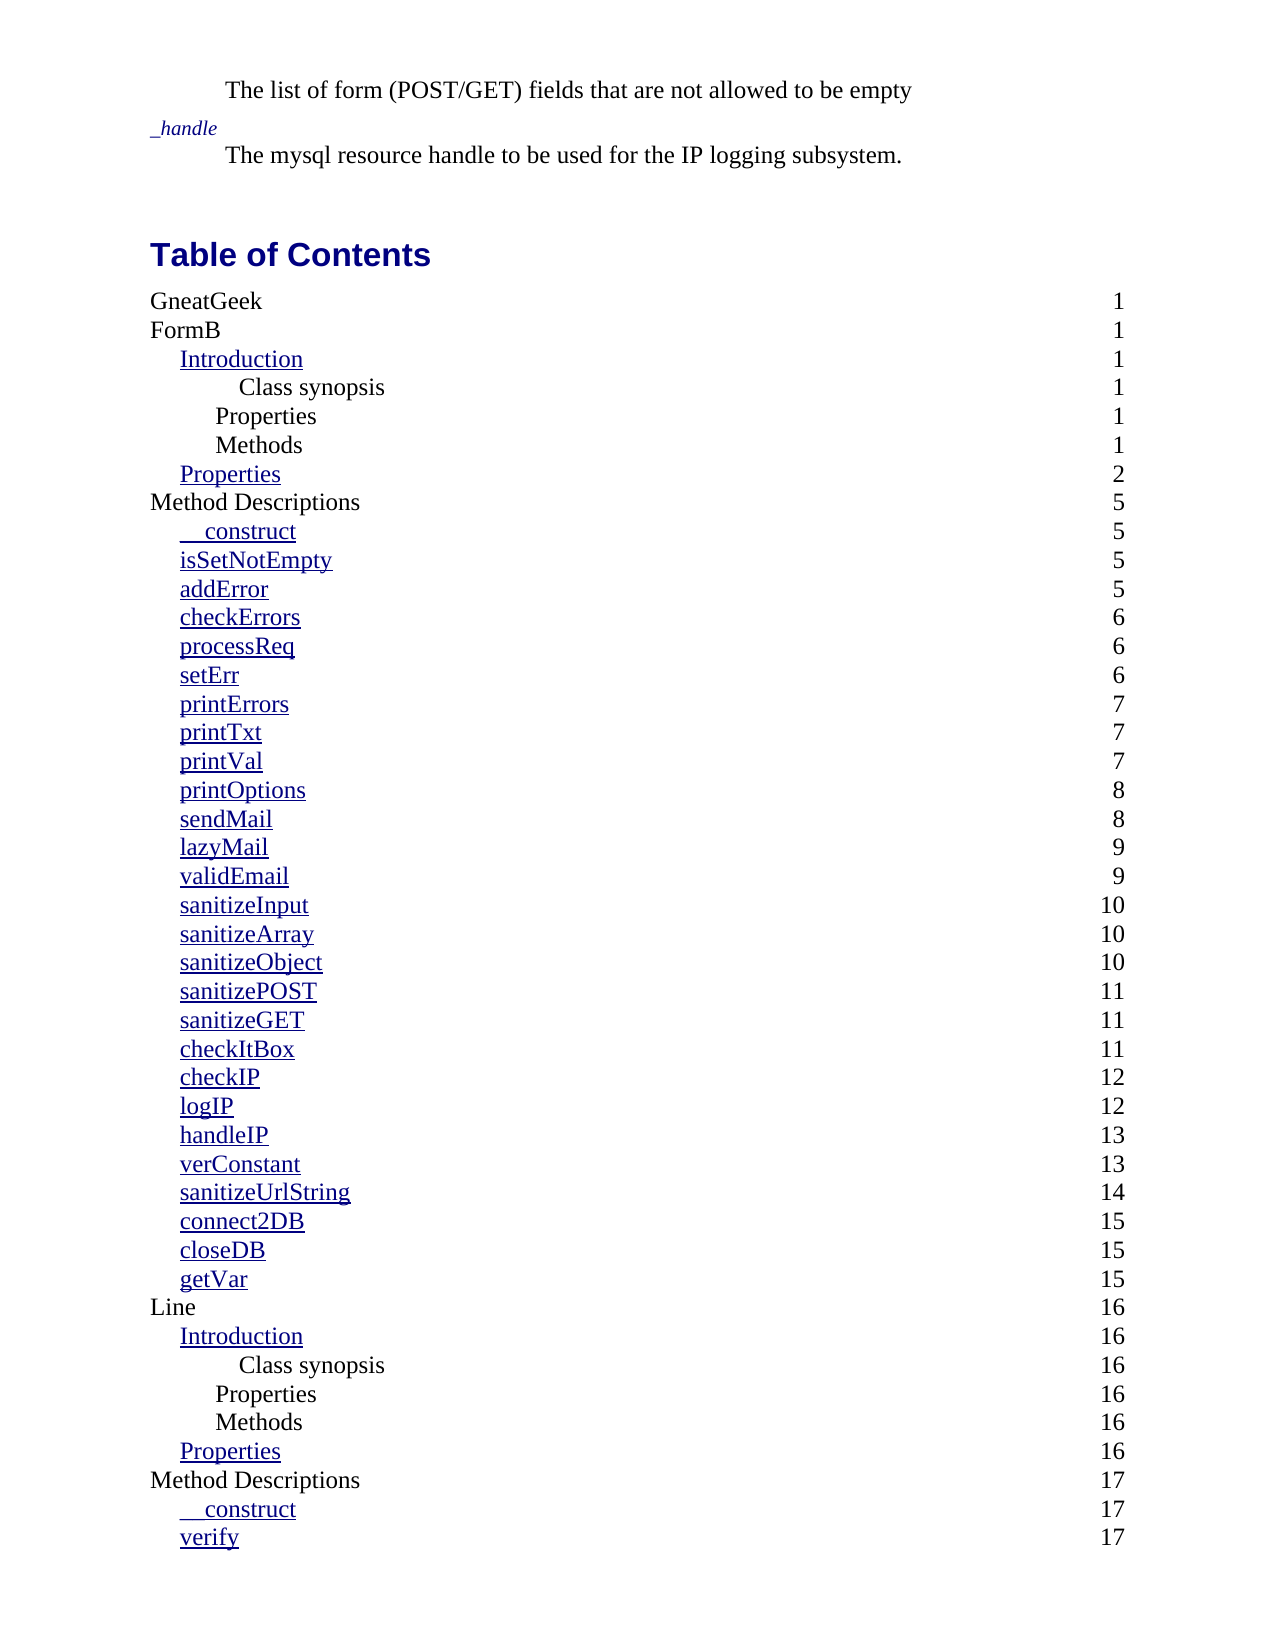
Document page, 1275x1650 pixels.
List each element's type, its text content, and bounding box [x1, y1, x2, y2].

text validEmail 9 [179, 861, 1125, 890]
text setErr 6 [179, 660, 1125, 689]
text sanitizeArray 10 [179, 919, 1125, 947]
text _handle [150, 116, 1125, 140]
text handleIP 13 [179, 1120, 1125, 1149]
text Line 16 [150, 1292, 1125, 1321]
text getVar 15 [179, 1264, 1125, 1292]
text Table of Contents [150, 235, 1125, 274]
text Method Descriptions 5 [150, 487, 1125, 516]
text Class synopsis 16 [238, 1350, 1125, 1379]
text verify 17 [179, 1522, 1125, 1551]
text addError 5 [179, 574, 1125, 602]
text printOptions 8 [179, 775, 1125, 804]
text __construct 17 [179, 1494, 1125, 1522]
text sanitizeUrlString 14 [179, 1177, 1125, 1206]
text Methods 1 [209, 430, 1125, 459]
text The mysql resource handle to be used for the IP logging subsystem. [150, 140, 1125, 169]
text closeDB 15 [179, 1235, 1125, 1264]
text connect2DB 15 [179, 1206, 1125, 1235]
text Properties 16 [179, 1436, 1125, 1465]
text lazyMail 9 [179, 832, 1125, 861]
text FormB 1 [150, 315, 1125, 344]
text Introduction 1 [179, 344, 1125, 372]
text printTxt 7 [179, 717, 1125, 746]
text printErrors 7 [179, 689, 1125, 717]
text sendMail 8 [179, 804, 1125, 832]
text logIP 12 [179, 1091, 1125, 1120]
text verConstant 13 [179, 1149, 1125, 1177]
text processReq 6 [179, 631, 1125, 660]
text __construct 5 [179, 516, 1125, 545]
text Properties 1 [209, 401, 1125, 430]
text Methods 16 [209, 1407, 1125, 1436]
text checkIP 12 [179, 1062, 1125, 1091]
text Properties 2 [179, 459, 1125, 487]
text Method Descriptions 17 [150, 1465, 1125, 1494]
text checkErrors 6 [179, 602, 1125, 631]
text sanitizePOST 11 [179, 976, 1125, 1005]
text sanitizeGET 11 [179, 1005, 1125, 1034]
text Class synopsis 1 [238, 372, 1125, 401]
text GneatGeek 1 [150, 286, 1125, 315]
text The list of form (POST/GET) fields that are not allowed to be empty [150, 75, 1125, 104]
text Introduction 16 [179, 1321, 1125, 1350]
text sanitizeObject 10 [179, 947, 1125, 976]
text sanitizeInput 10 [179, 890, 1125, 919]
text printVal 7 [179, 746, 1125, 775]
text isSetNotEmpty 5 [179, 545, 1125, 574]
text Properties 16 [209, 1379, 1125, 1407]
text checkItBox 11 [179, 1034, 1125, 1062]
